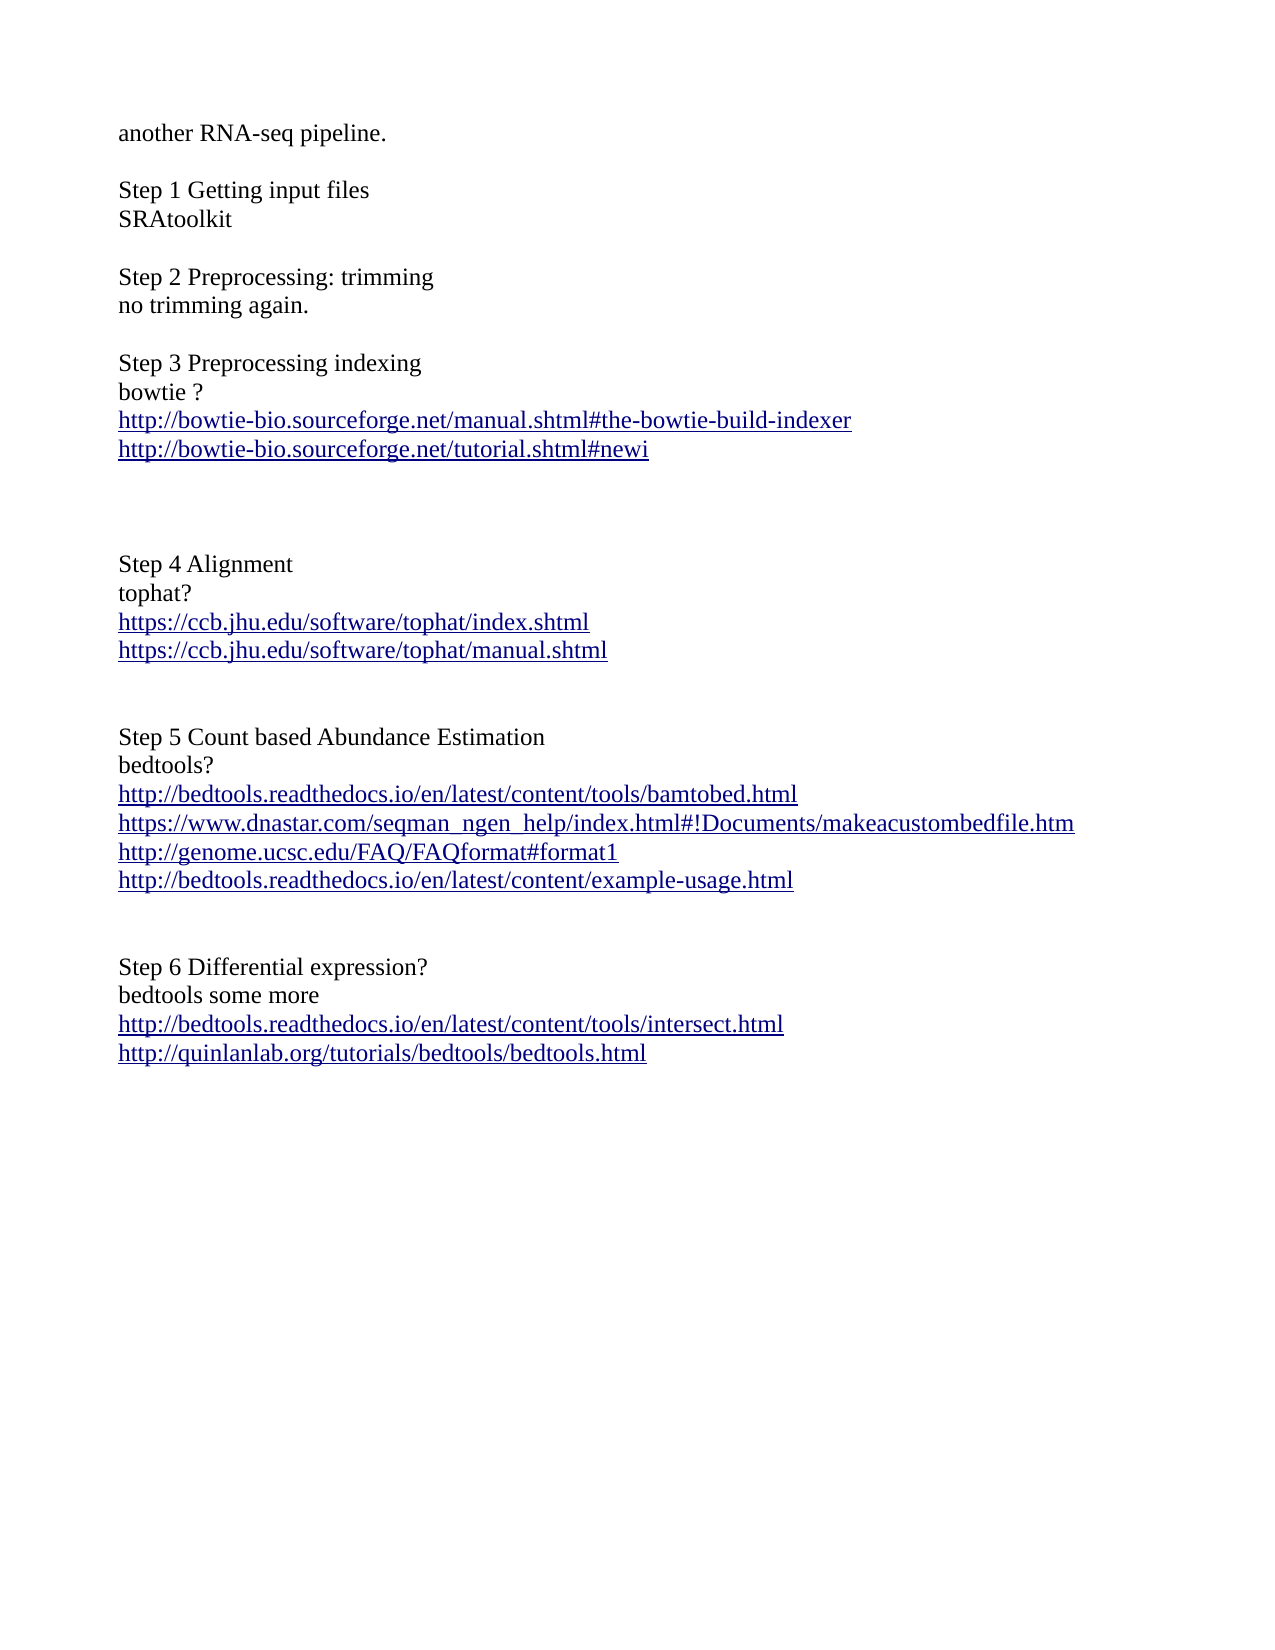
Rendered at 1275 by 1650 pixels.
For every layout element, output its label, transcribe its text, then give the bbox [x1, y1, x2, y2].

text Step 3 Preprocessing indexing [118, 348, 1157, 377]
text no trimming again. [118, 291, 1157, 319]
text bowtie ? [118, 377, 1157, 406]
text http://quinlanlab.org/tutorials/bedtools/bedtools.html [118, 1038, 1157, 1067]
text http://bowtie-bio.sourceforge.net/tutorial.shtml#newi [118, 434, 1157, 463]
text bedtools? [118, 751, 1157, 779]
text tophat? [118, 578, 1157, 607]
text https://www.dnastar.com/seqman_ngen_help/index.html#!Documents/makeacustombedfile.htm [118, 808, 1157, 837]
text Step 2 Preprocessing: trimming [118, 262, 1157, 291]
text Step 6 Differential expression? [118, 952, 1157, 981]
text Step 5 Count based Abundance Estimation [118, 722, 1157, 751]
text http://genome.ucsc.edu/FAQ/FAQformat#format1 [118, 837, 1157, 866]
text Step 4 Alignment [118, 549, 1157, 578]
text SRAtoolkit [118, 204, 1157, 233]
text http://bedtools.readthedocs.io/en/latest/content/tools/intersect.html [118, 1009, 1157, 1038]
text Step 1 Getting input files [118, 176, 1157, 204]
text http://bedtools.readthedocs.io/en/latest/content/example-usage.html [118, 866, 1157, 894]
text http://bedtools.readthedocs.io/en/latest/content/tools/bamtobed.html [118, 779, 1157, 808]
text bedtools some more [118, 981, 1157, 1009]
text https://ccb.jhu.edu/software/tophat/index.shtml [118, 607, 1157, 636]
text another RNA-seq pipeline. [118, 118, 1157, 147]
text https://ccb.jhu.edu/software/tophat/manual.shtml [118, 636, 1157, 664]
text http://bowtie-bio.sourceforge.net/manual.shtml#the-bowtie-build-indexer [118, 406, 1157, 434]
